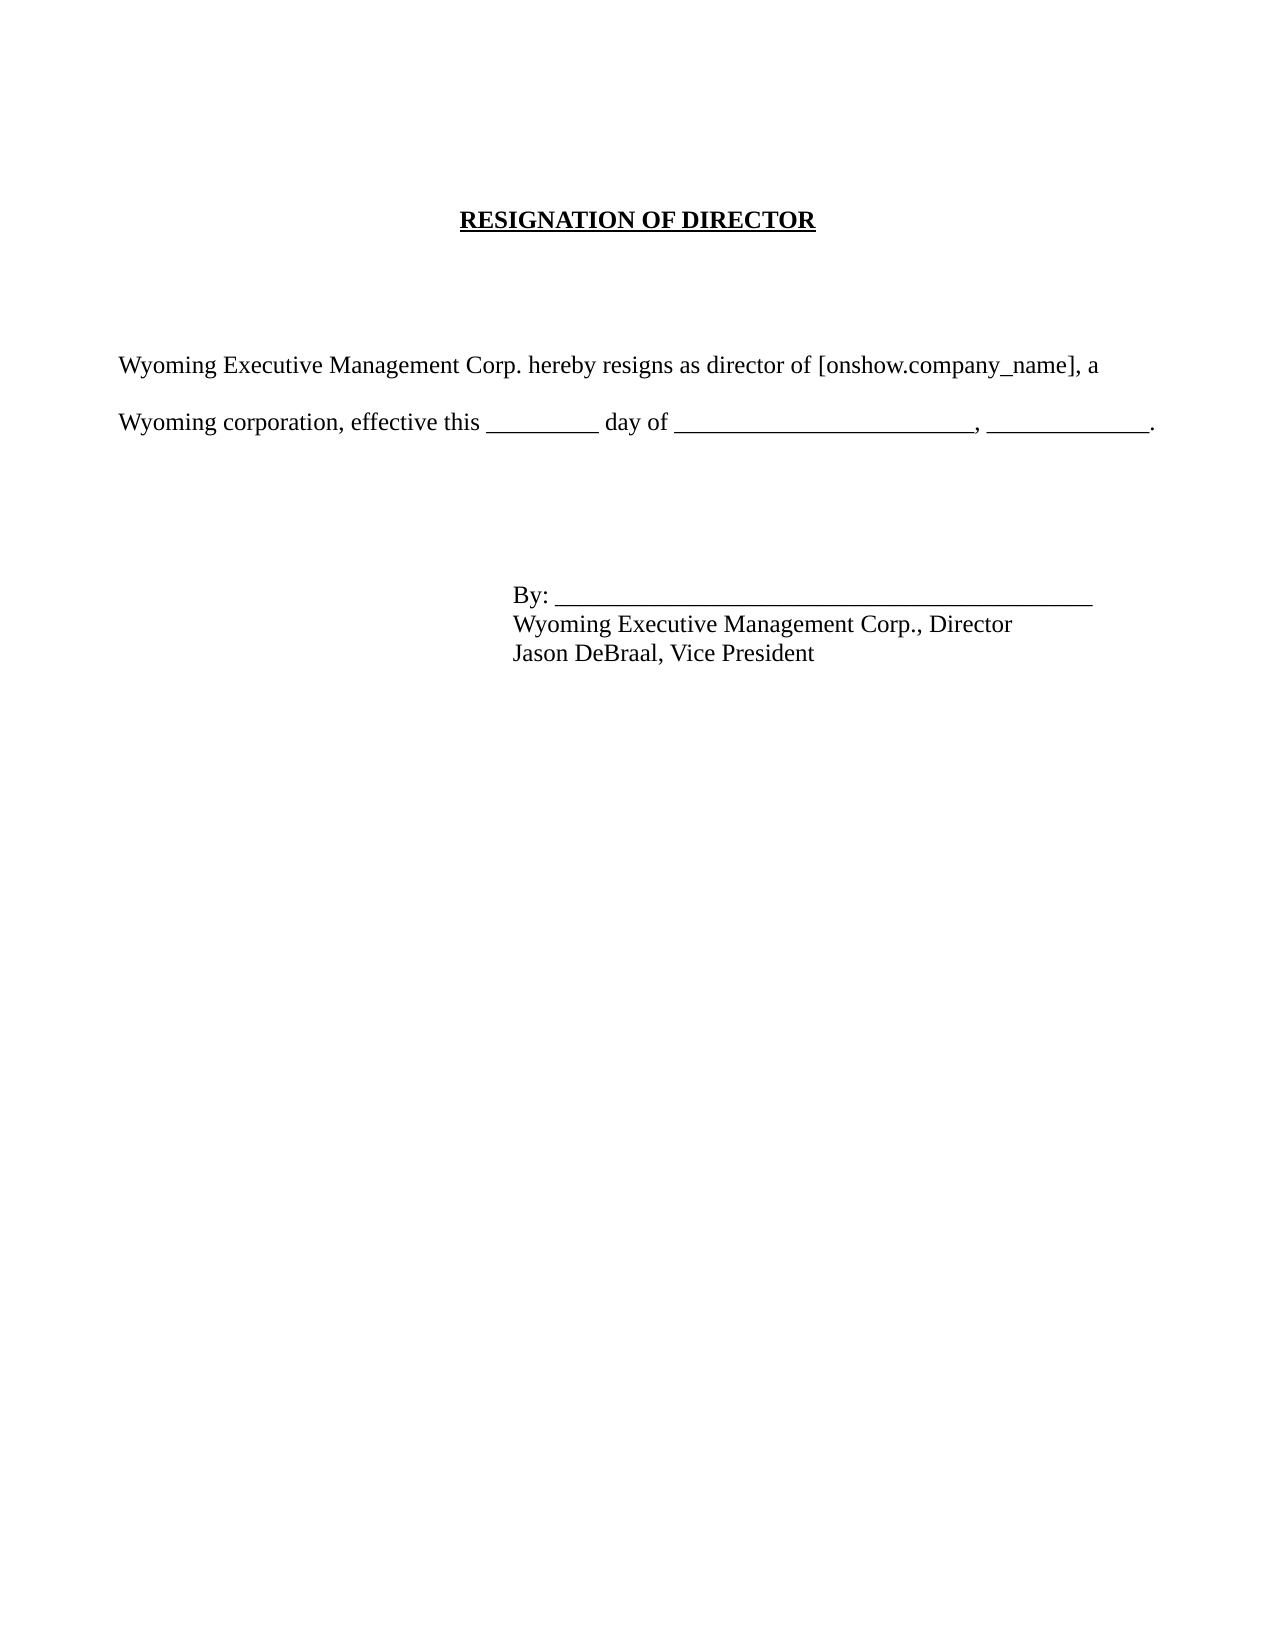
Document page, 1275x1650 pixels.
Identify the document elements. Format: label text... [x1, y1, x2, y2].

text Wyoming Executive Management Corp., Director [513, 609, 1157, 638]
text By: ___________________________________________ [513, 581, 1157, 609]
text RESIGNATION OF DIRECTOR [118, 205, 1157, 234]
text Jason DeBraal, Vice President [513, 638, 1157, 667]
text Wyoming Executive Management Corp. hereby resigns as director of [onshow.company_name], a Wyoming corporation, effective this _________ day of ________________________, _____________. [118, 350, 1157, 436]
